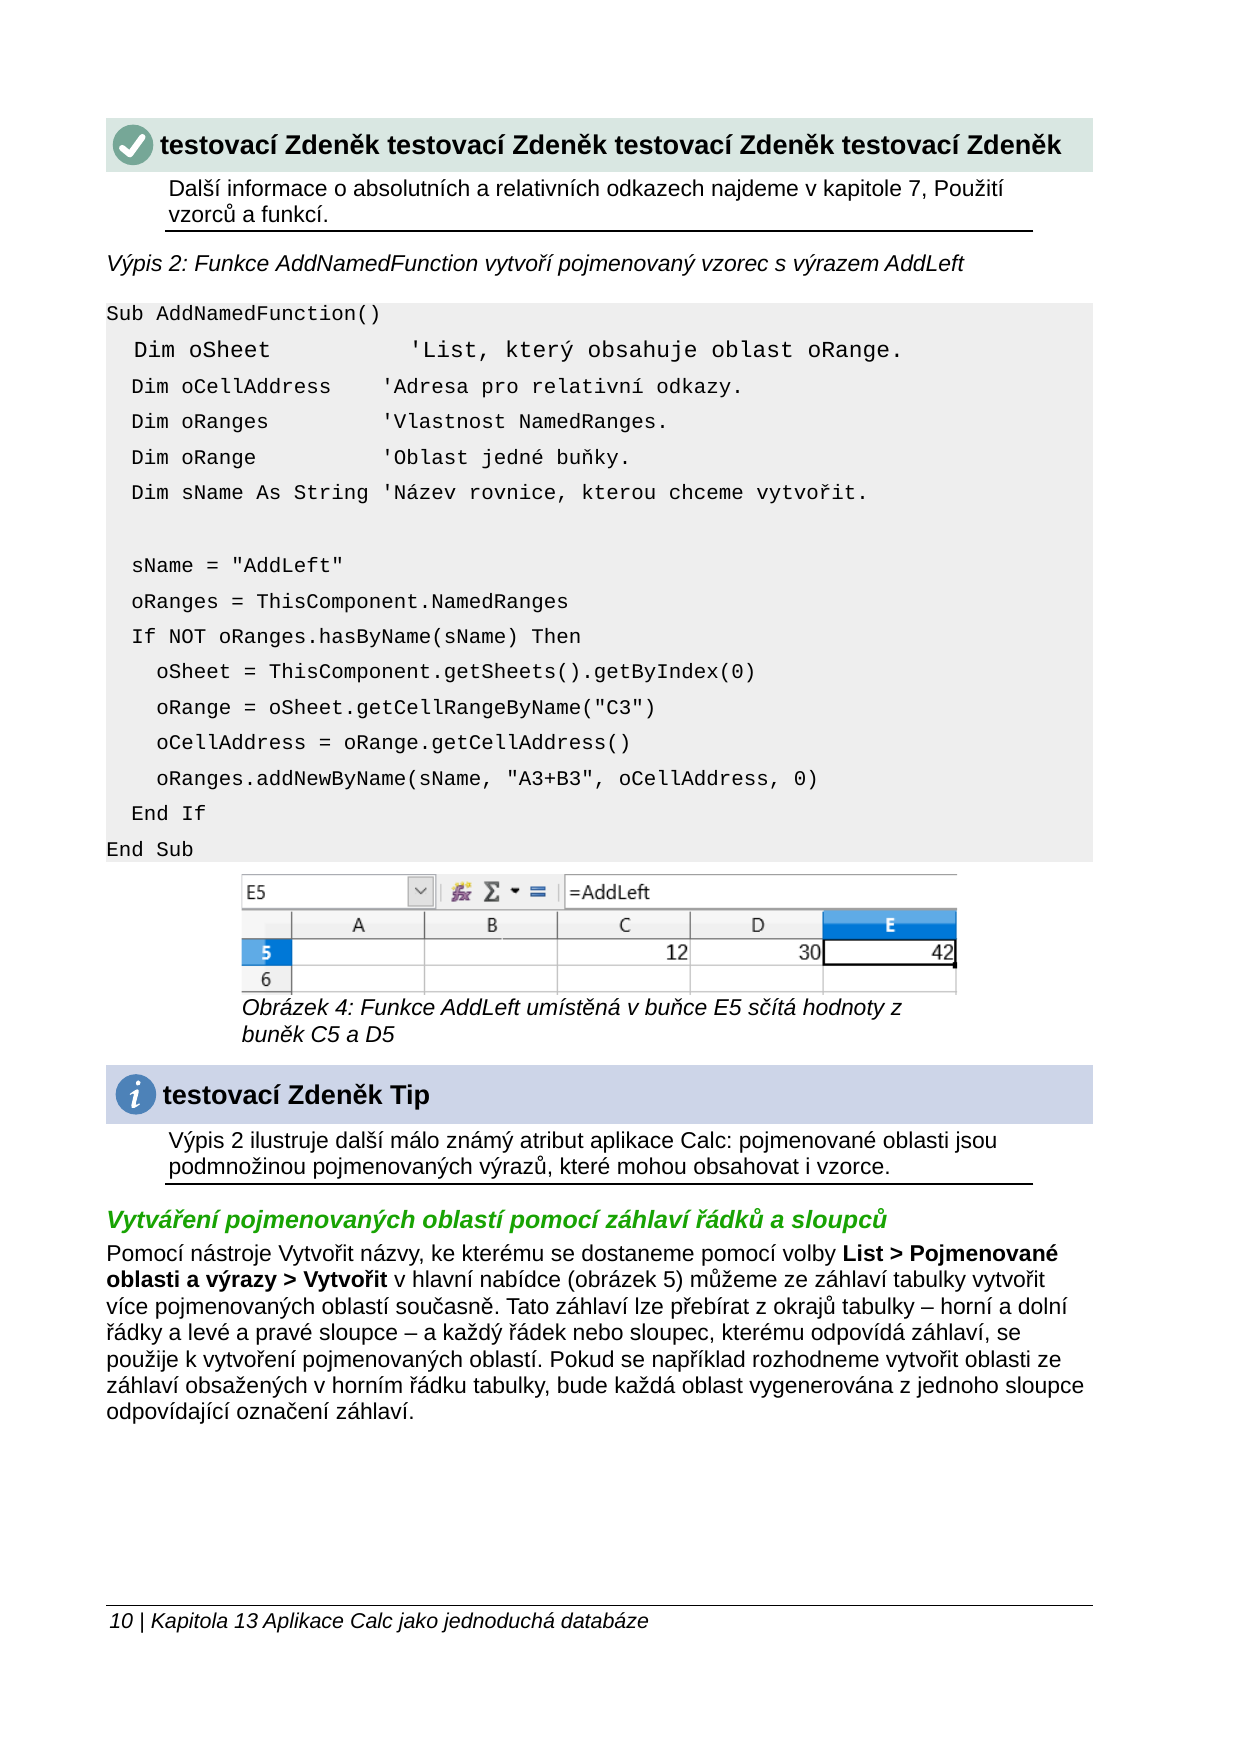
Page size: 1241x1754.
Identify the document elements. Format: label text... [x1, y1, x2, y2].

picture [241, 874, 958, 995]
text Dim oRanges 'Vlastnost NamedRanges. [106, 411, 1093, 435]
text End If [106, 803, 1093, 827]
text oRanges.addNewByName(sName, "A3+B3", oCellAddress, 0) [106, 768, 1093, 791]
subtitle Vytváření pojmenovaných oblastí pomocí záhlaví řádků a sloupců [106, 1205, 1093, 1234]
text Další informace o absolutních a relativních odkazech najdeme v kapitole 7, Použití vzorců a funkcí. [165, 172, 1033, 230]
text If NOT oRanges.hasByName(sName) Then [106, 626, 1093, 650]
text Dim sName As String 'Název rovnice, kterou chceme vytvořit. [106, 482, 1093, 506]
text Obrázek 4: Funkce AddLeft umístěná v buňce E5 sčítá hodnoty z buněk C5 a D5 [242, 995, 957, 1047]
text oCellAddress = oRange.getCellAddress() [106, 732, 1093, 756]
text oRanges = ThisComponent.NamedRanges [106, 591, 1093, 614]
text Dim oSheet 'List, který obsahuje oblast oRange. [106, 338, 1093, 364]
text Dim oRange 'Oblast jedné buňky. [106, 447, 1093, 470]
text Sub AddNamedFunction() [106, 303, 1093, 326]
text Výpis 2 ilustruje další málo známý atribut aplikace Calc: pojmenované oblasti jsou podmnožinou pojmenovaných výrazů, které mohou obsahovat i vzorce. [165, 1124, 1033, 1183]
text sName = "AddLeft" [106, 555, 1093, 579]
text oSheet = ThisComponent.getSheets().getByIndex(0) [106, 662, 1093, 685]
text Pomocí nástroje Vytvořit názvy, ke kterému se dostaneme pomocí volby List > Pojmenované oblasti a výrazy > Vytvořit v hlavní nabídce (obrázek 5) můžeme ze záhlaví tabulky vytvořit více pojmenovaných oblastí současně. Tato záhlaví lze přebírat z okrajů tabulky – horní a dolní řádky a levé a pravé sloupce – a každý řádek nebo sloupec, kterému odpovídá záhlaví, se použije k vytvoření pojmenovaných oblastí. Pokud se například rozhodneme vytvořit oblasti ze záhlaví obsažených v horním řádku tabulky, bude každá oblast vygenerována z jednoho sloupce odpovídající označení záhlaví. [106, 1240, 1093, 1424]
text oRange = oSheet.getCellRangeByName("C3") [106, 697, 1093, 721]
text End Sub [106, 839, 1093, 862]
subtitle testovací Zdeněk testovací Zdeněk testovací Zdeněk testovací Zdeněk [106, 118, 1093, 172]
text Dim oCellAddress 'Adresa pro relativní odkazy. [106, 376, 1093, 399]
text Výpis 2: Funkce AddNamedFunction vytvoří pojmenovaný vzorec s výrazem AddLeft [106, 250, 1093, 276]
subtitle testovací Zdeněk Tip [106, 1065, 1093, 1124]
